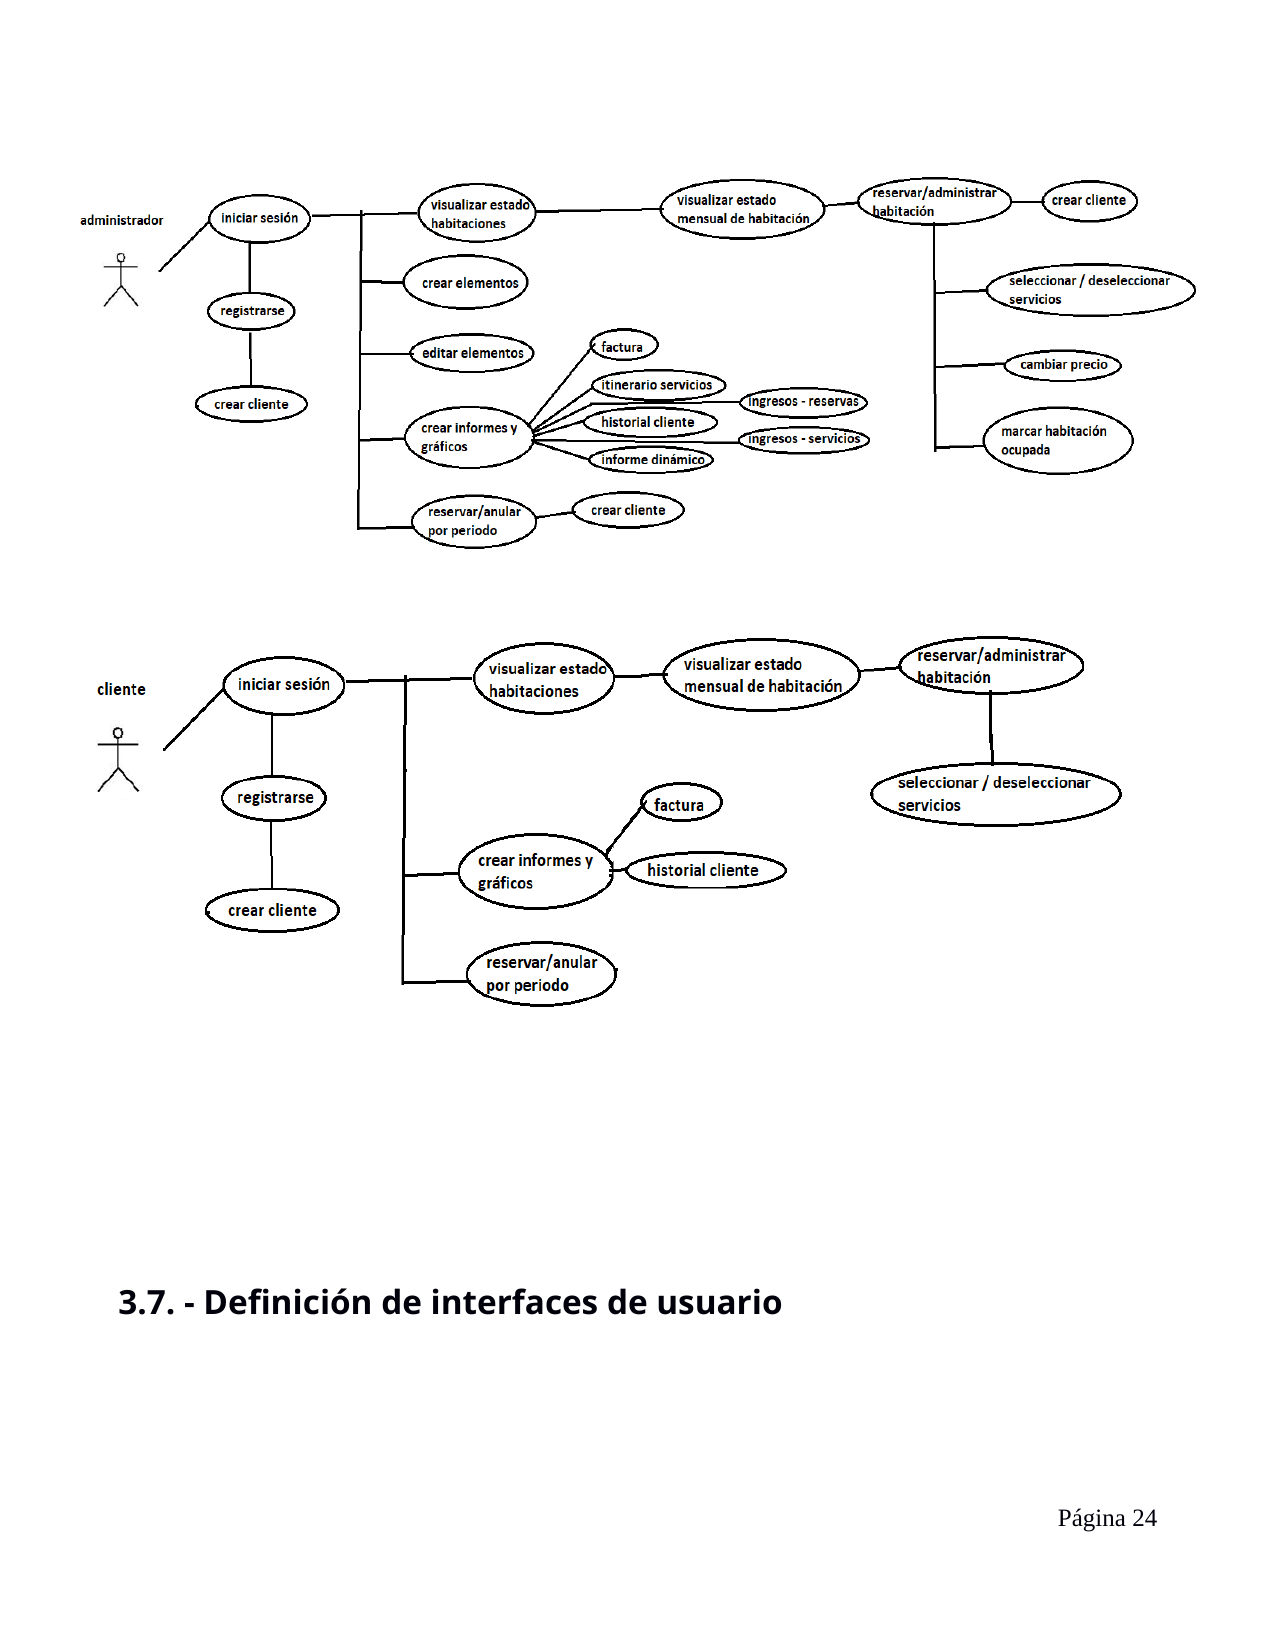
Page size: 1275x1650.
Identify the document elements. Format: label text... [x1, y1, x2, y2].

subtitle 3.7. - Definición de interfaces de usuario [118, 1279, 1157, 1324]
picture [44, 118, 1216, 1106]
